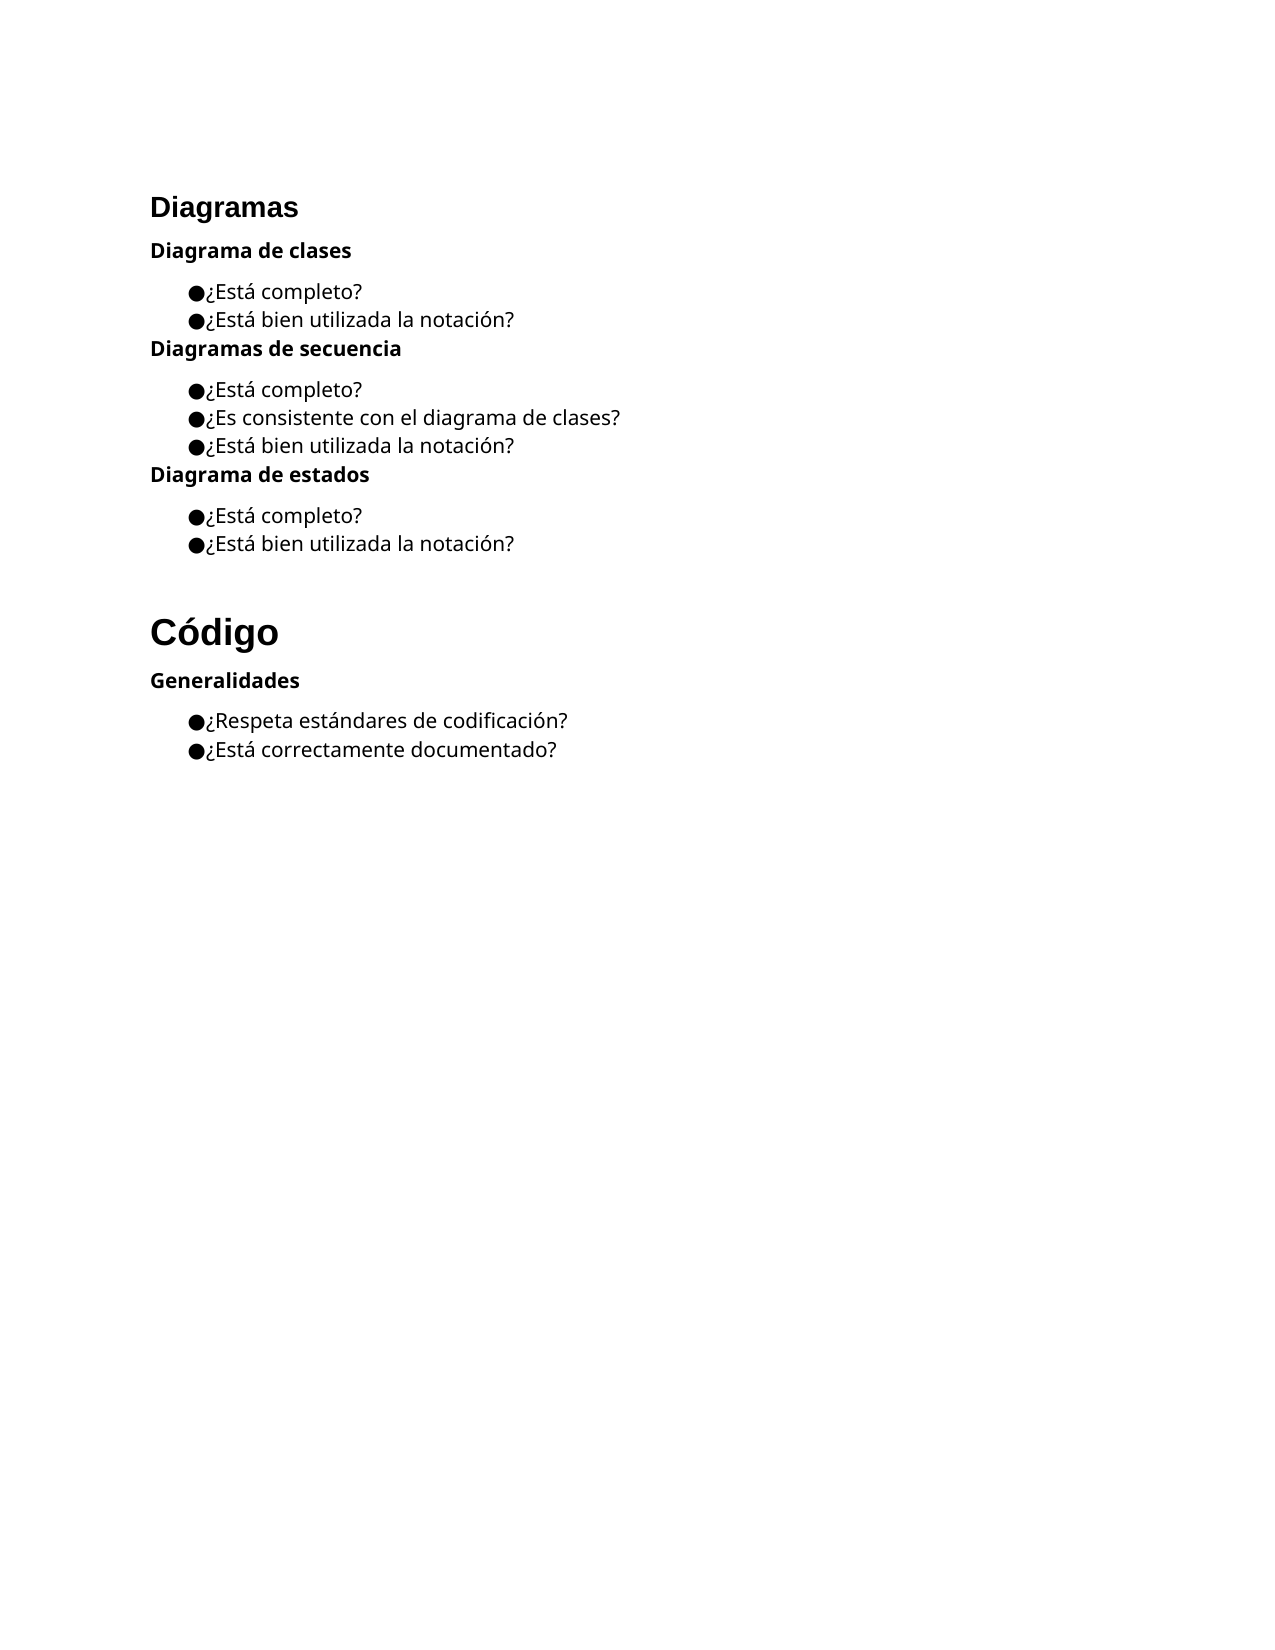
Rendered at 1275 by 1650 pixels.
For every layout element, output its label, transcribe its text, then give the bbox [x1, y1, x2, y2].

list ¿Está completo? [150, 375, 1125, 403]
list ¿Está bien utilizada la notación? [150, 432, 1125, 460]
subtitle Diagramas [150, 191, 1125, 223]
text Generalidades [150, 666, 1125, 694]
list ¿Está correctamente documentado? [150, 735, 1125, 763]
list ¿Es consistente con el diagrama de clases? [150, 403, 1125, 432]
list ¿Está completo? [150, 277, 1125, 305]
list ¿Está bien utilizada la notación? [150, 305, 1125, 334]
list ¿Está bien utilizada la notación? [150, 529, 1125, 558]
list ¿Está completo? [150, 501, 1125, 529]
list ¿Respeta estándares de codificación? [150, 707, 1125, 735]
text Diagramas de secuencia [150, 334, 1125, 362]
subtitle Código [150, 611, 1125, 653]
text Diagrama de clases [150, 236, 1125, 264]
text Diagrama de estados [150, 460, 1125, 488]
